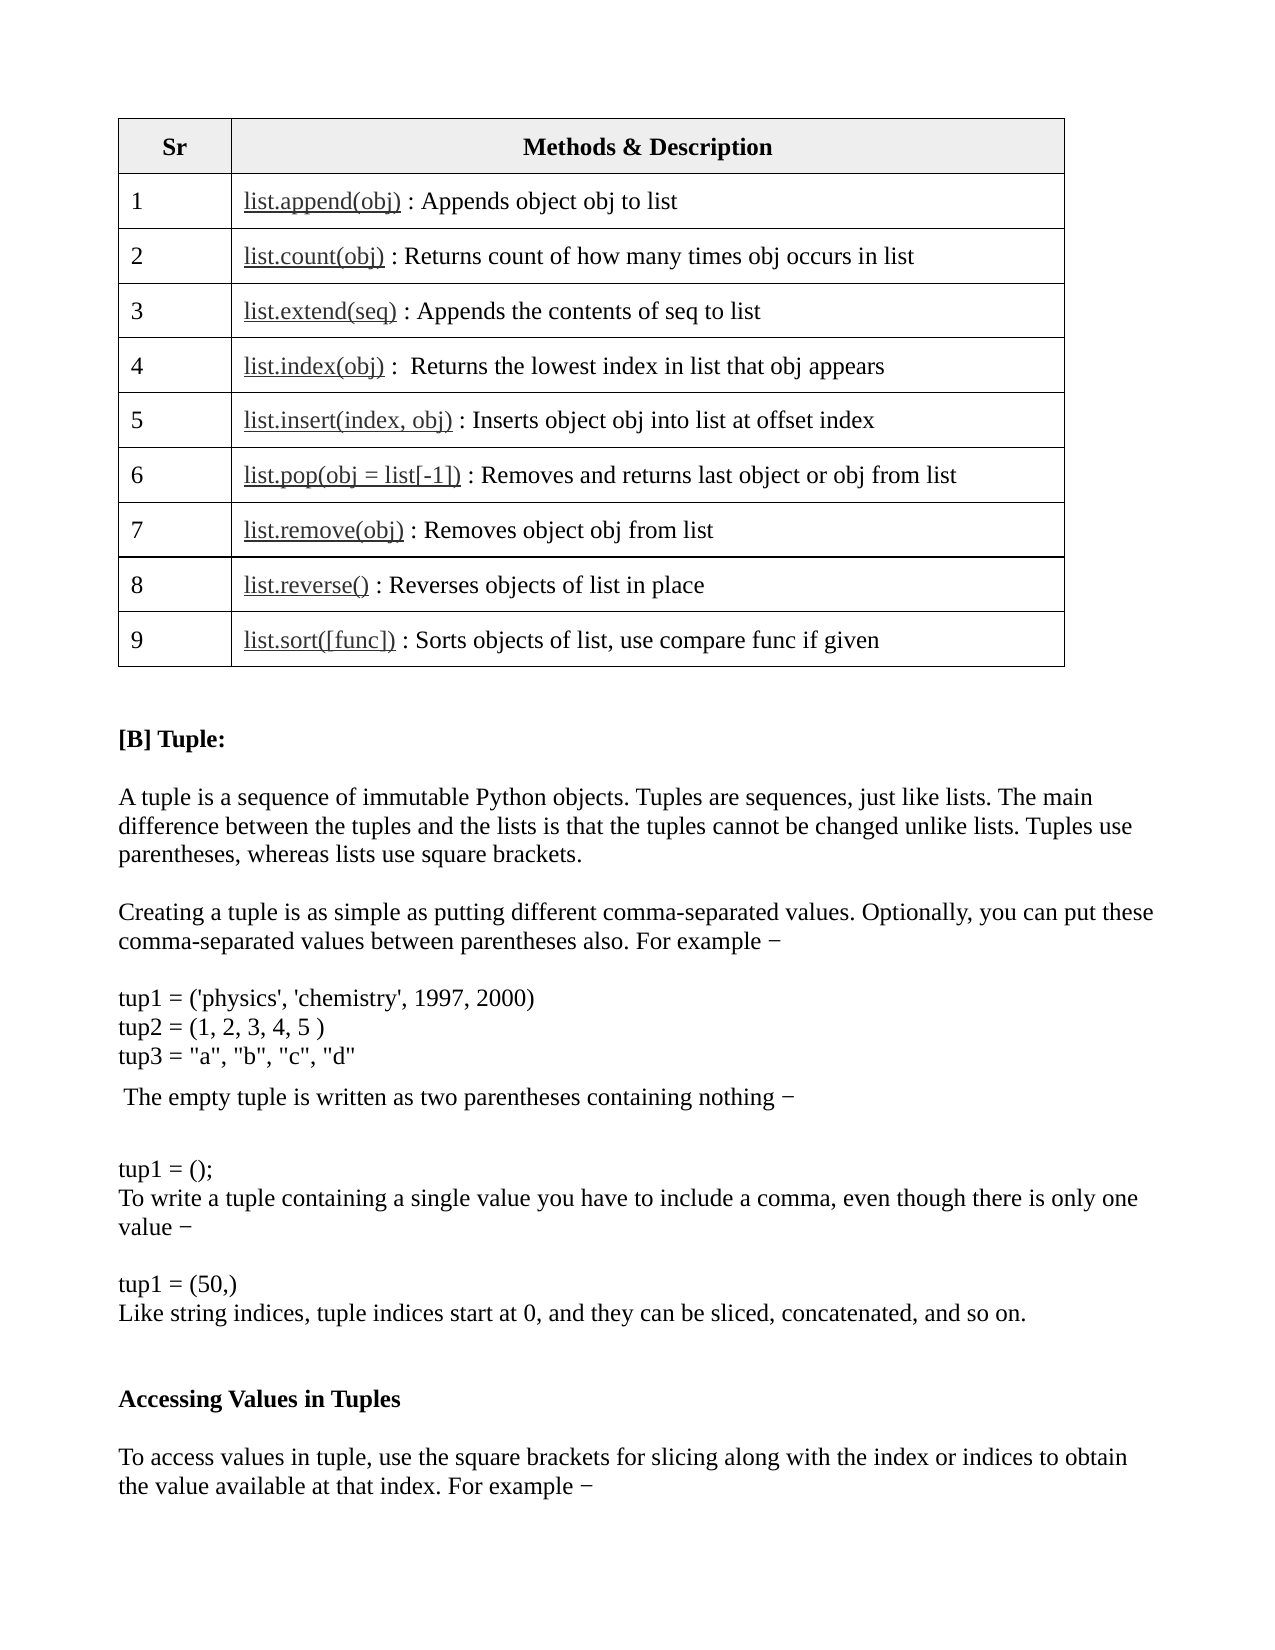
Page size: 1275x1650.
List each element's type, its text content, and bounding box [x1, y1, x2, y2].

text tup1 = (50,) [118, 1269, 1157, 1298]
text tup3 = "a", "b", "c", "d" [118, 1041, 1157, 1069]
table_cell 4 [119, 338, 231, 392]
table_cell list.count(obj) : Returns count of how many times obj occurs in list [232, 229, 1064, 282]
table_cell 8 [119, 558, 231, 611]
table_cell 1 [119, 174, 231, 228]
text Accessing Values in Tuples [118, 1384, 1157, 1413]
table_cell 2 [119, 229, 231, 282]
table_cell 9 [119, 612, 231, 666]
table_cell list.append(obj) : Appends object obj to list [232, 174, 1064, 228]
table_cell list.pop(obj = list[-1]) : Removes and returns last object or obj from list [232, 448, 1064, 502]
text Like string indices, tuple indices start at 0, and they can be sliced, concatenated, and so on. [118, 1298, 1157, 1327]
table_cell list.reverse() : Reverses objects of list in place [232, 558, 1064, 611]
text To access values in tuple, use the square brackets for slicing along with the index or indices to obtain the value available at that index. For example − [118, 1442, 1157, 1499]
table_cell 7 [119, 503, 231, 556]
table_cell list.extend(seq) : Appends the contents of seq to list [232, 284, 1064, 337]
text tup1 = ('physics', 'chemistry', 1997, 2000) [118, 983, 1157, 1012]
table_cell 5 [119, 393, 231, 447]
table_cell list.insert(index, obj) : Inserts object obj into list at offset index [232, 393, 1064, 447]
table_cell list.sort([func]) : Sorts objects of list, use compare func if given [232, 612, 1064, 666]
table_cell 3 [119, 284, 231, 337]
text To write a tuple containing a single value you have to include a comma, even though there is only one value − [118, 1183, 1157, 1241]
table_header Methods & Description [232, 119, 1064, 173]
table_header Sr [119, 119, 231, 173]
table_cell list.index(obj) : Returns the lowest index in list that obj appears [232, 338, 1064, 392]
text Creating a tuple is as simple as putting different comma-separated values. Optionally, you can put these comma-separated values between parentheses also. For example − [118, 897, 1157, 954]
text The empty tuple is written as two parentheses containing nothing − [123, 1082, 1152, 1111]
text tup2 = (1, 2, 3, 4, 5 ) [118, 1012, 1157, 1041]
table_cell list.remove(obj) : Removes object obj from list [232, 503, 1064, 556]
text A tuple is a sequence of immutable Python objects. Tuples are sequences, just like lists. The main difference between the tuples and the lists is that the tuples cannot be changed unlike lists. Tuples use parentheses, whereas lists use square brackets. [118, 782, 1157, 868]
table_cell 6 [119, 448, 231, 502]
text [B] Tuple: [118, 724, 1157, 753]
text tup1 = (); [118, 1154, 1157, 1183]
